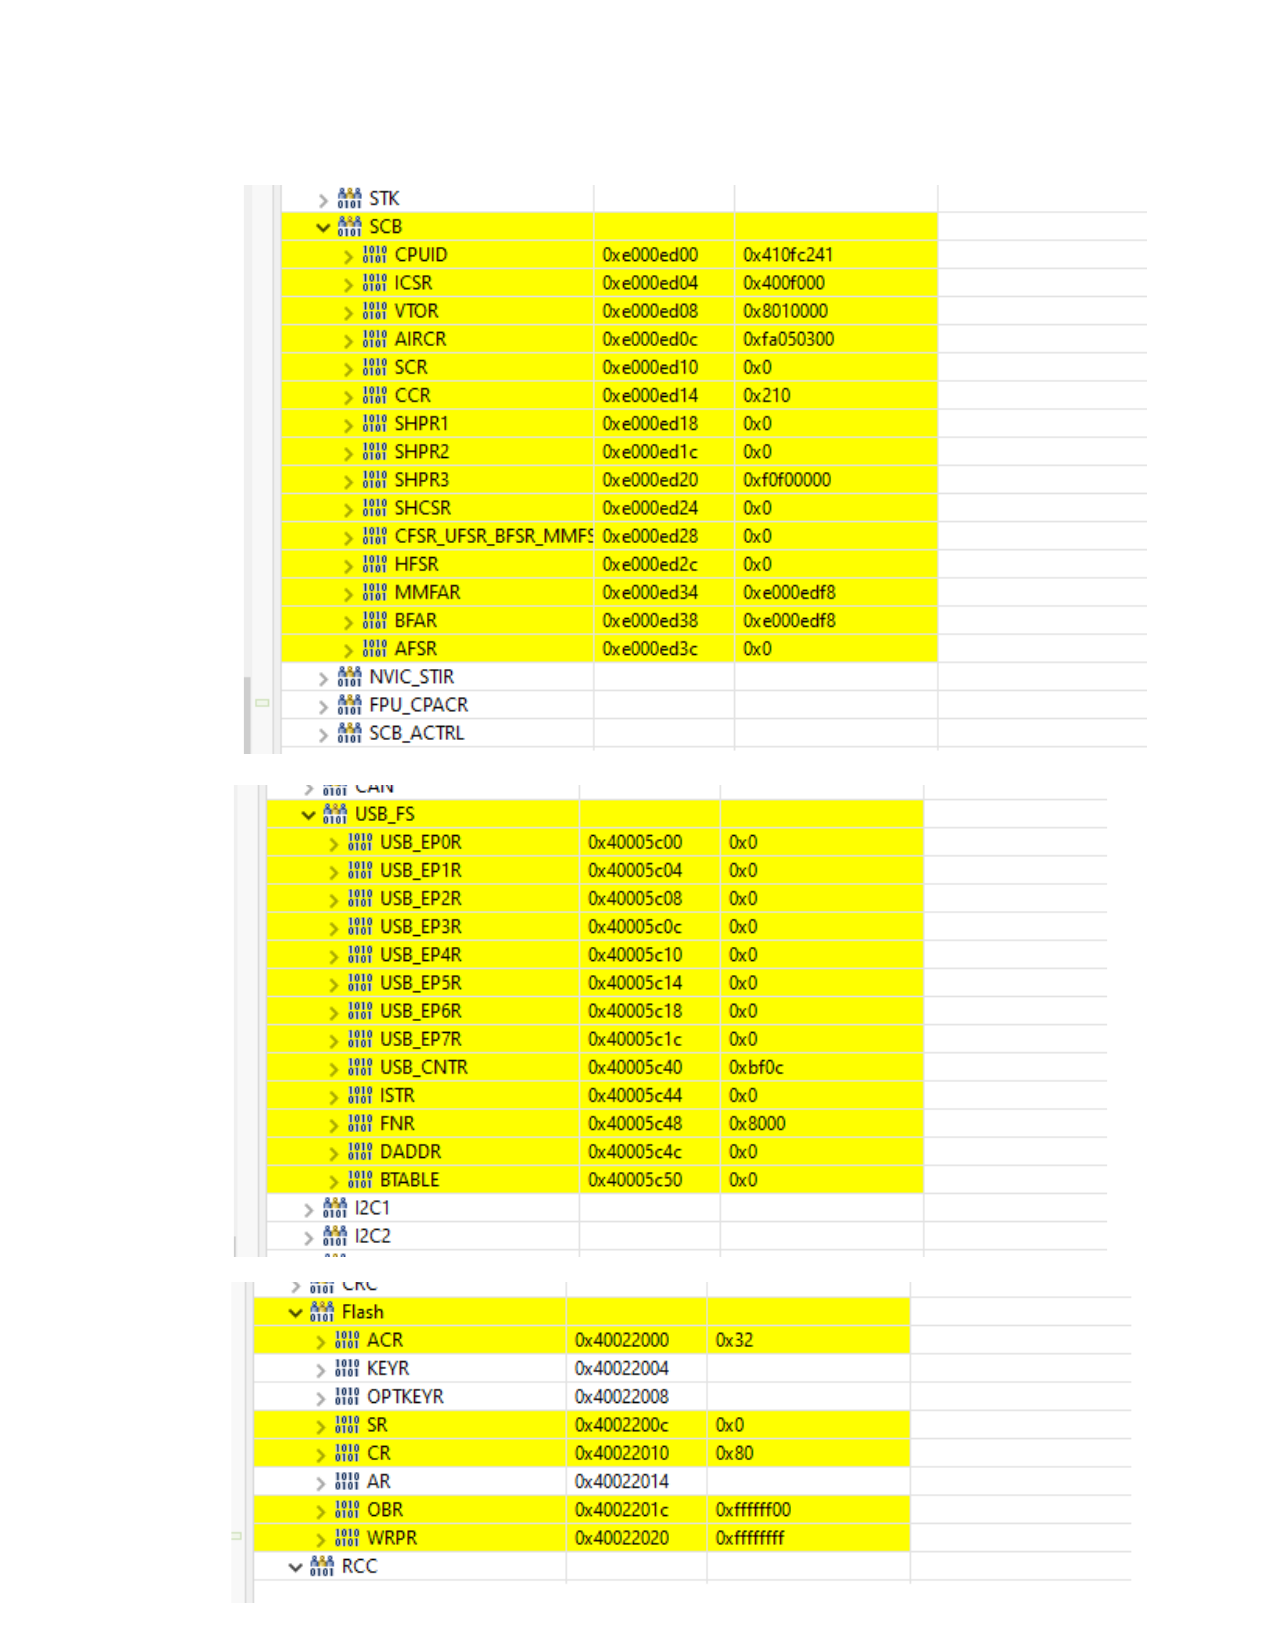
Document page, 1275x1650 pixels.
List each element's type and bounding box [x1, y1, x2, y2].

picture [233, 785, 1108, 1257]
picture [243, 185, 1147, 754]
picture [231, 1282, 1132, 1603]
